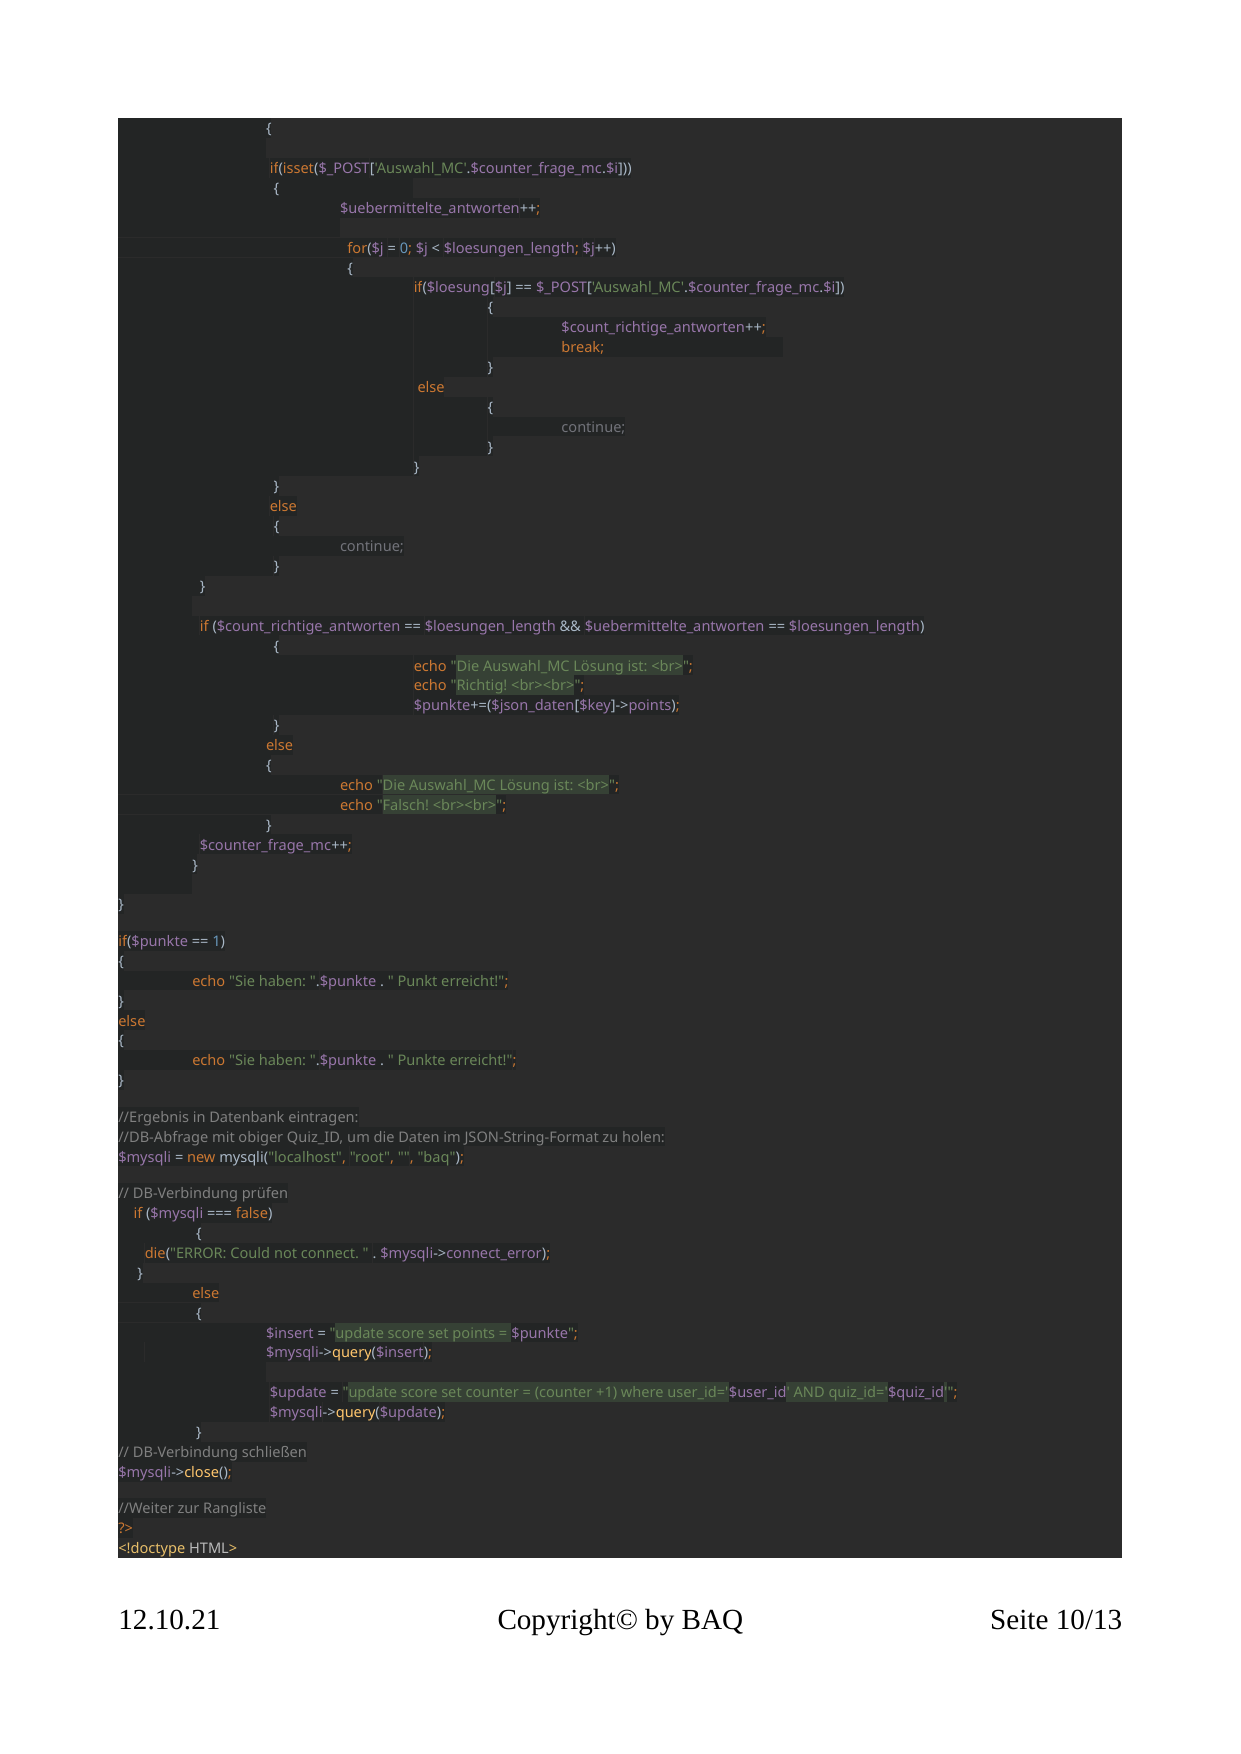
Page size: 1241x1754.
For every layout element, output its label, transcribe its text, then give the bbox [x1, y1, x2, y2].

text { if(isset($_POST['Auswahl_MC'.$counter_frage_mc.$i])) { $uebermittelte_antworten++; for($j = 0; $j < $loesungen_length; $j++) { if($loesung[$j] == $_POST['Auswahl_MC'.$counter_frage_mc.$i]) { $count_richtige_antworten++; break; } else { continue; } } } else { continue; } } if ($count_richtige_antworten == $loesungen_length && $uebermittelte_antworten == $loesungen_length) { echo "Die Auswahl_MC Lösung ist: <br>"; echo "Richtig! <br><br>"; $punkte+=($json_daten[$key]->points); } else { echo "Die Auswahl_MC Lösung ist: <br>"; echo "Falsch! <br><br>"; } $counter_frage_mc++; } } if($punkte == 1) { echo "Sie haben: ".$punkte . " Punkt erreicht!"; } else { echo "Sie haben: ".$punkte . " Punkte erreicht!"; } //Ergebnis in Datenbank eintragen: //DB-Abfrage mit obiger Quiz_ID, um die Daten im JSON-String-Format zu holen: $mysqli = new mysqli("localhost", "root", "", "baq"); // DB-Verbindung prüfen if ($mysqli === false) { die("ERROR: Could not connect. " . $mysqli->connect_error); } else { $insert = "update score set points = $punkte"; $mysqli->query($insert); $update = "update score set counter = (counter +1) where user_id='$user_id' AND quiz_id='$quiz_id'"; $mysqli->query($update); } // DB-Verbindung schließen $mysqli->close(); //Weiter zur Rangliste ?> <!doctype HTML> [118, 118, 1122, 1558]
